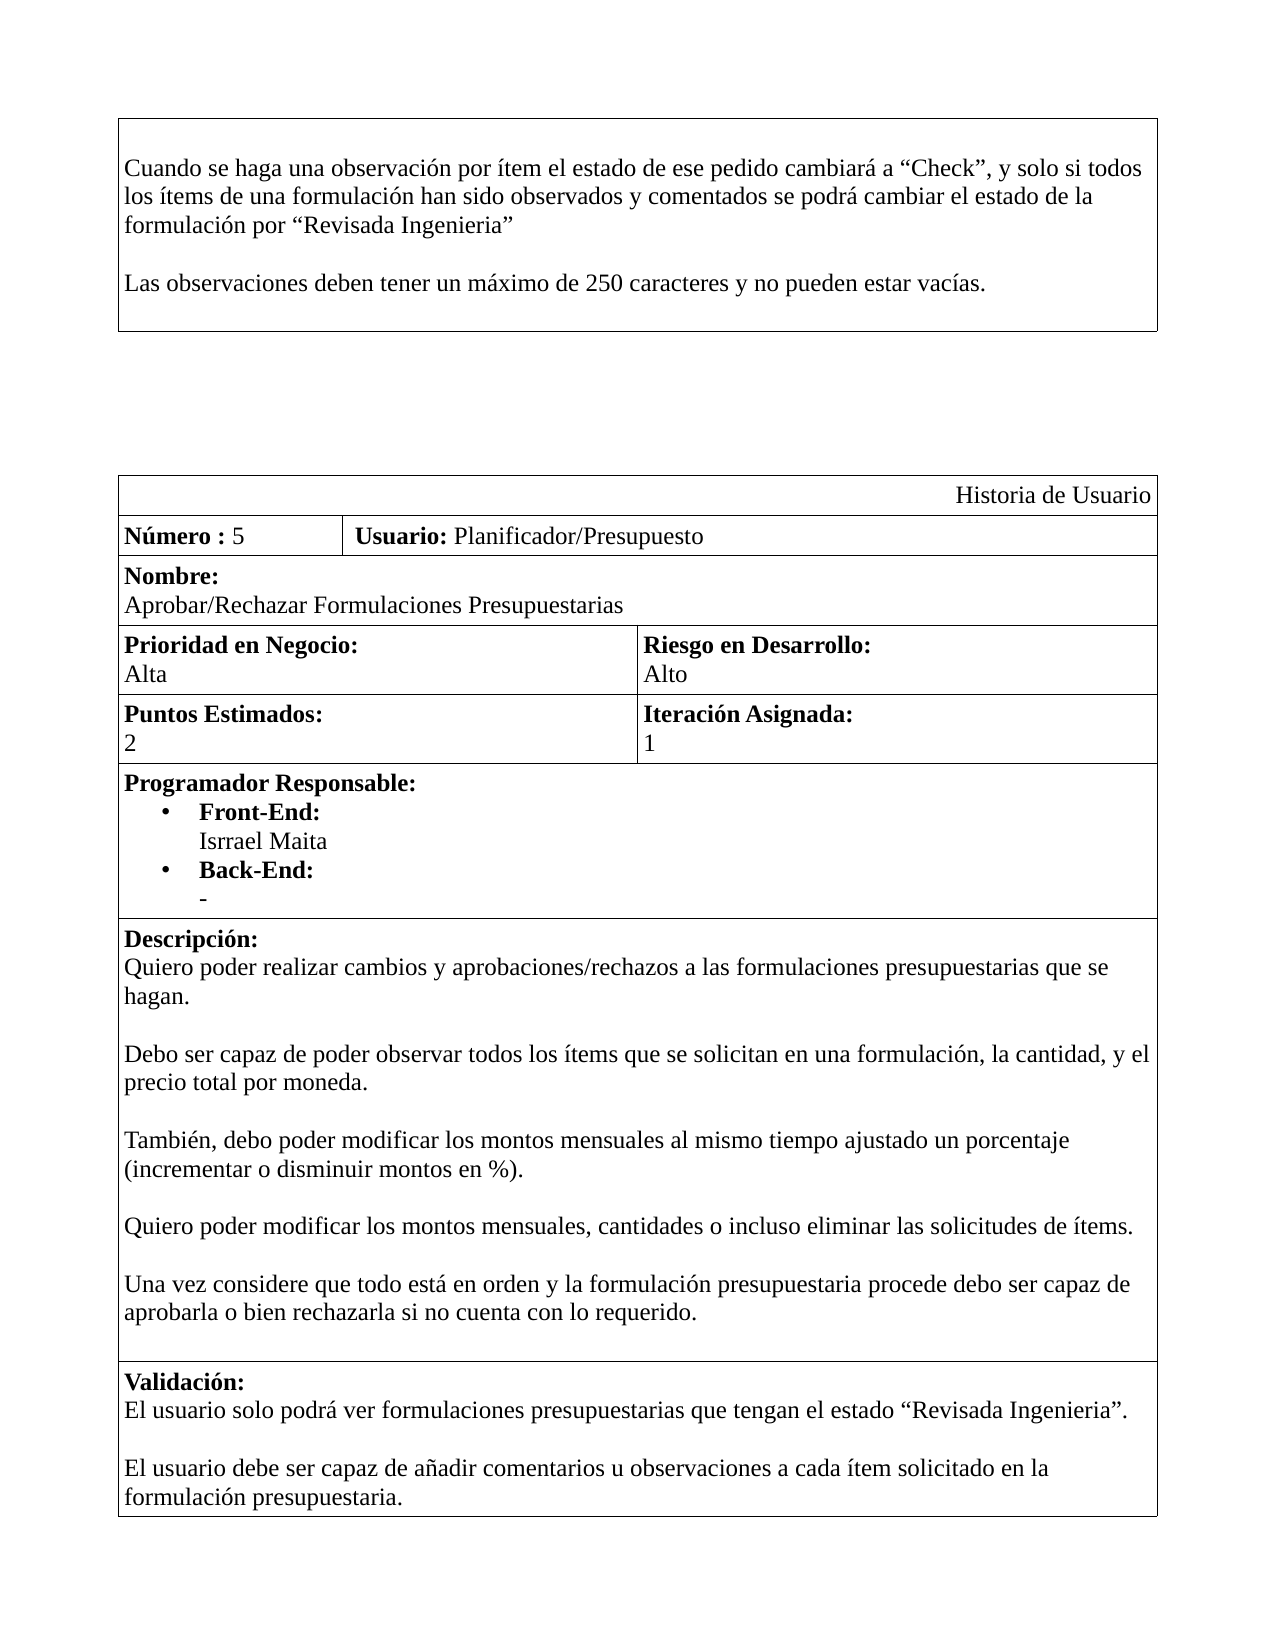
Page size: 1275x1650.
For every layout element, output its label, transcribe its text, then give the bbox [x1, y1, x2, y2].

table_cell Descripción: Quiero poder realizar cambios y aprobaciones/rechazos a las formulaciones presupuestarias que se hagan. Debo ser capaz de poder observar todos los ítems que se solicitan en una formulación, la cantidad, y el precio total por moneda. También, debo poder modificar los montos mensuales al mismo tiempo ajustado un porcentaje (incrementar o disminuir montos en %). Quiero poder modificar los montos mensuales, cantidades o incluso eliminar las solicitudes de ítems. Una vez considere que todo está en orden y la formulación presupuestaria procede debo ser capaz de aprobarla o bien rechazarla si no cuenta con lo requerido. [119, 919, 1157, 1361]
table_cell Iteración Asignada: 1 [638, 695, 1157, 763]
table_header Historia de Usuario [119, 476, 1157, 515]
table_cell Programador Responsable: Front-End: Isrrael Maita Back-End: - [119, 764, 1157, 918]
table_cell Cuando se haga una observación por ítem el estado de ese pedido cambiará a “Check”, y solo si todos los ítems de una formulación han sido observados y comentados se podrá cambiar el estado de la formulación por “Revisada Ingenieria” Las observaciones deben tener un máximo de 250 caracteres y no pueden estar vacías. [119, 119, 1157, 331]
table_cell Número : 5 [119, 516, 342, 555]
table_cell Riesgo en Desarrollo: Alto [638, 626, 1157, 693]
table_cell Nombre: Aprobar/Rechazar Formulaciones Presupuestarias [119, 556, 1157, 624]
table_cell Validación: El usuario solo podrá ver formulaciones presupuestarias que tengan el estado “Revisada Ingenieria”. El usuario debe ser capaz de añadir comentarios u observaciones a cada ítem solicitado en la formulación presupuestaria. [119, 1362, 1157, 1516]
table_cell Prioridad en Negocio: Alta [119, 626, 637, 693]
table_cell Puntos Estimados: 2 [119, 695, 637, 763]
table_cell Usuario: Planificador/Presupuesto [343, 516, 1157, 555]
